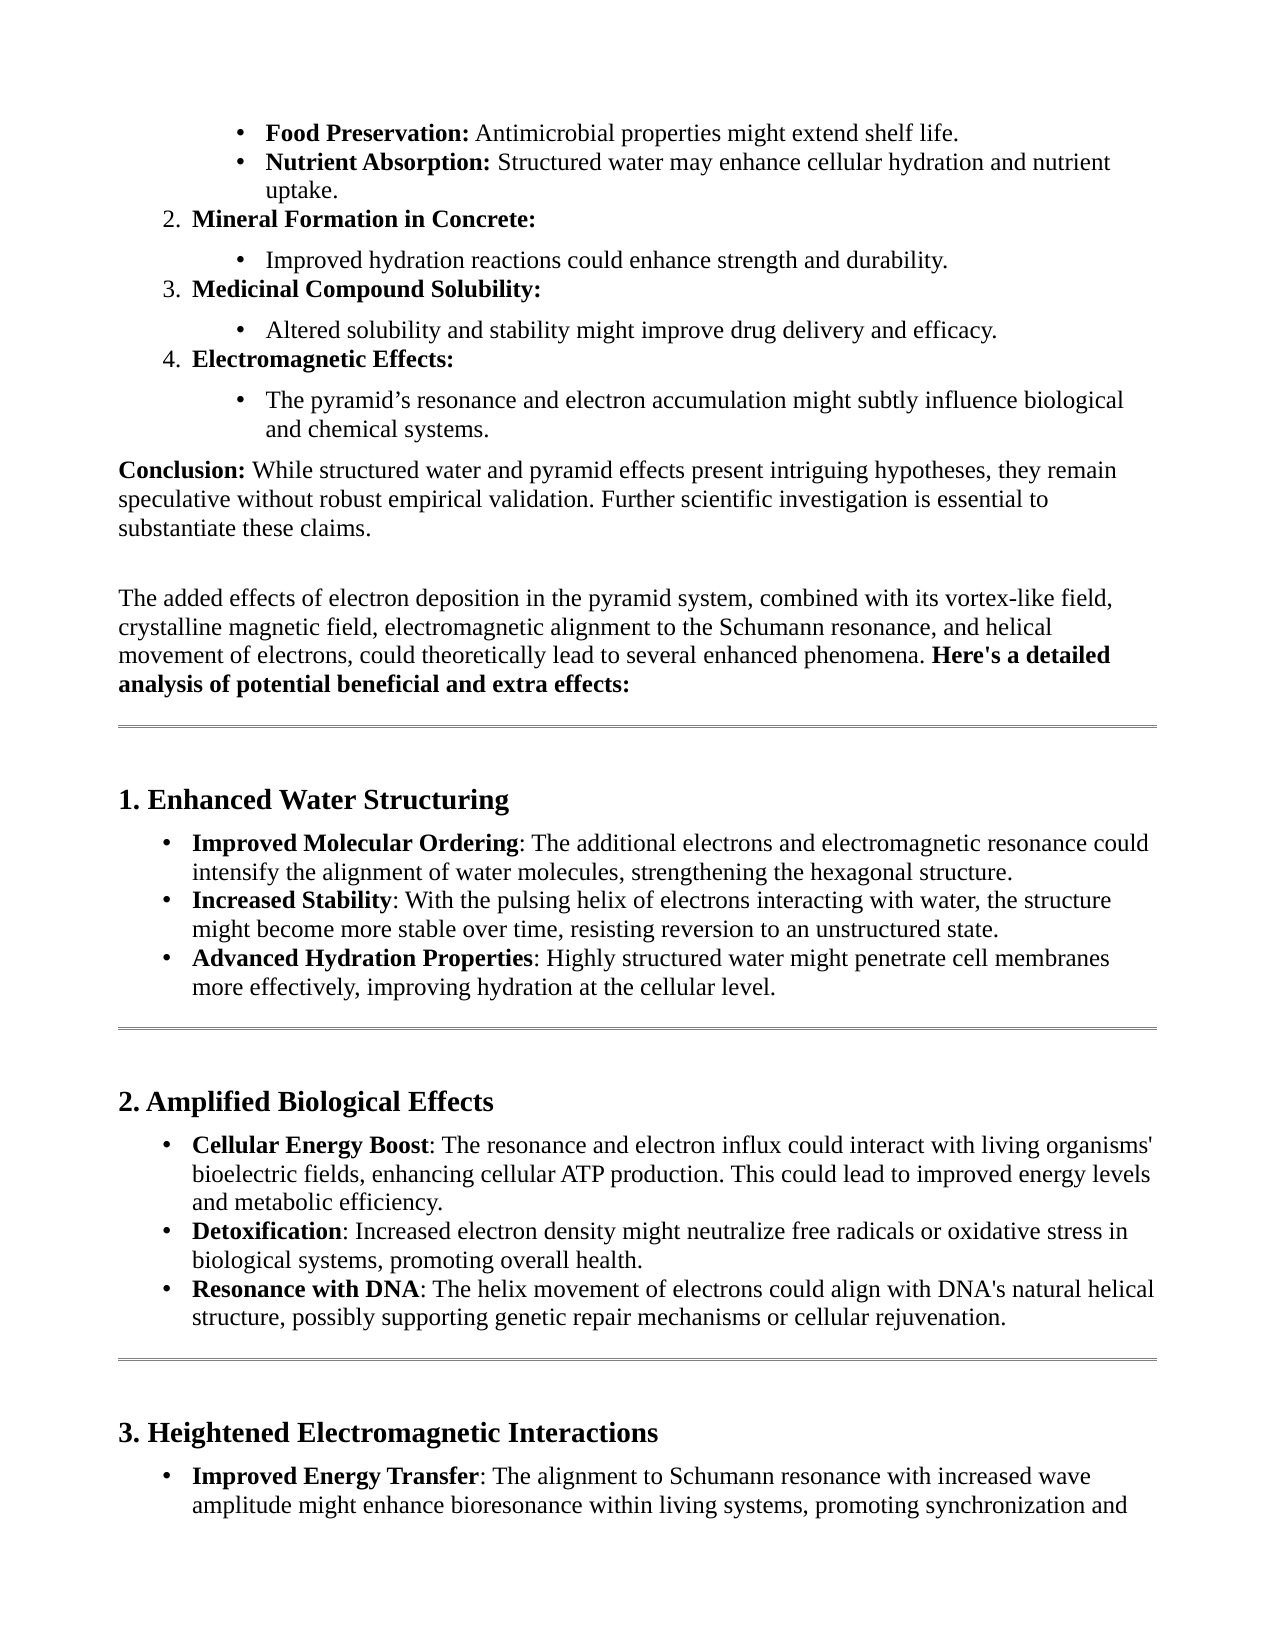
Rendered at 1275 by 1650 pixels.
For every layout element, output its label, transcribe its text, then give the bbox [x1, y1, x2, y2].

list Resonance with DNA: The helix movement of electrons could align with DNA's natural helical structure, possibly supporting genetic repair mechanisms or cellular rejuvenation. [162, 1274, 1157, 1331]
list Food Preservation: Antimicrobial properties might extend shelf life. [236, 118, 1157, 147]
list Electromagnetic Effects: [162, 344, 1157, 373]
subtitle 3. Heightened Electromagnetic Interactions [118, 1415, 1157, 1448]
subtitle 2. Amplified Biological Effects [118, 1084, 1157, 1117]
list Nutrient Absorption: Structured water may enhance cellular hydration and nutrient uptake. [236, 147, 1157, 204]
list Improved Molecular Ordering: The additional electrons and electromagnetic resonance could intensify the alignment of water molecules, strengthening the hexagonal structure. [162, 828, 1157, 885]
list Improved hydration reactions could enhance strength and durability. [236, 246, 1157, 274]
list Altered solubility and stability might improve drug delivery and efficacy. [236, 316, 1157, 344]
text The added effects of electron deposition in the pyramid system, combined with its vortex-like field, crystalline magnetic field, electromagnetic alignment to the Schumann resonance, and helical movement of electrons, could theoretically lead to several enhanced phenomena. Here's a detailed analysis of potential beneficial and extra effects: [118, 583, 1157, 698]
list Improved Energy Transfer: The alignment to Schumann resonance with increased wave amplitude might enhance bioresonance within living systems, promoting synchronization and [162, 1461, 1157, 1518]
list Mineral Formation in Concrete: [162, 204, 1157, 233]
list Cellular Energy Boost: The resonance and electron influx could interact with living organisms' bioelectric fields, enhancing cellular ATP production. This could lead to improved energy levels and metabolic efficiency. [162, 1130, 1157, 1216]
list Advanced Hydration Properties: Highly structured water might penetrate cell membranes more effectively, improving hydration at the cellular level. [162, 943, 1157, 1000]
subtitle 1. Enhanced Water Structuring [118, 782, 1157, 815]
list Increased Stability: With the pulsing helix of electrons interacting with water, the structure might become more stable over time, resisting reversion to an unstructured state. [162, 885, 1157, 943]
list Detoxification: Increased electron density might neutralize free radicals or oxidative stress in biological systems, promoting overall health. [162, 1216, 1157, 1274]
text Conclusion: While structured water and pyramid effects present intriguing hypotheses, they remain speculative without robust empirical validation. Further scientific investigation is essential to substantiate these claims. [118, 456, 1157, 542]
list The pyramid’s resonance and electron accumulation might subtly influence biological and chemical systems. [236, 386, 1157, 443]
list Medicinal Compound Solubility: [162, 274, 1157, 303]
